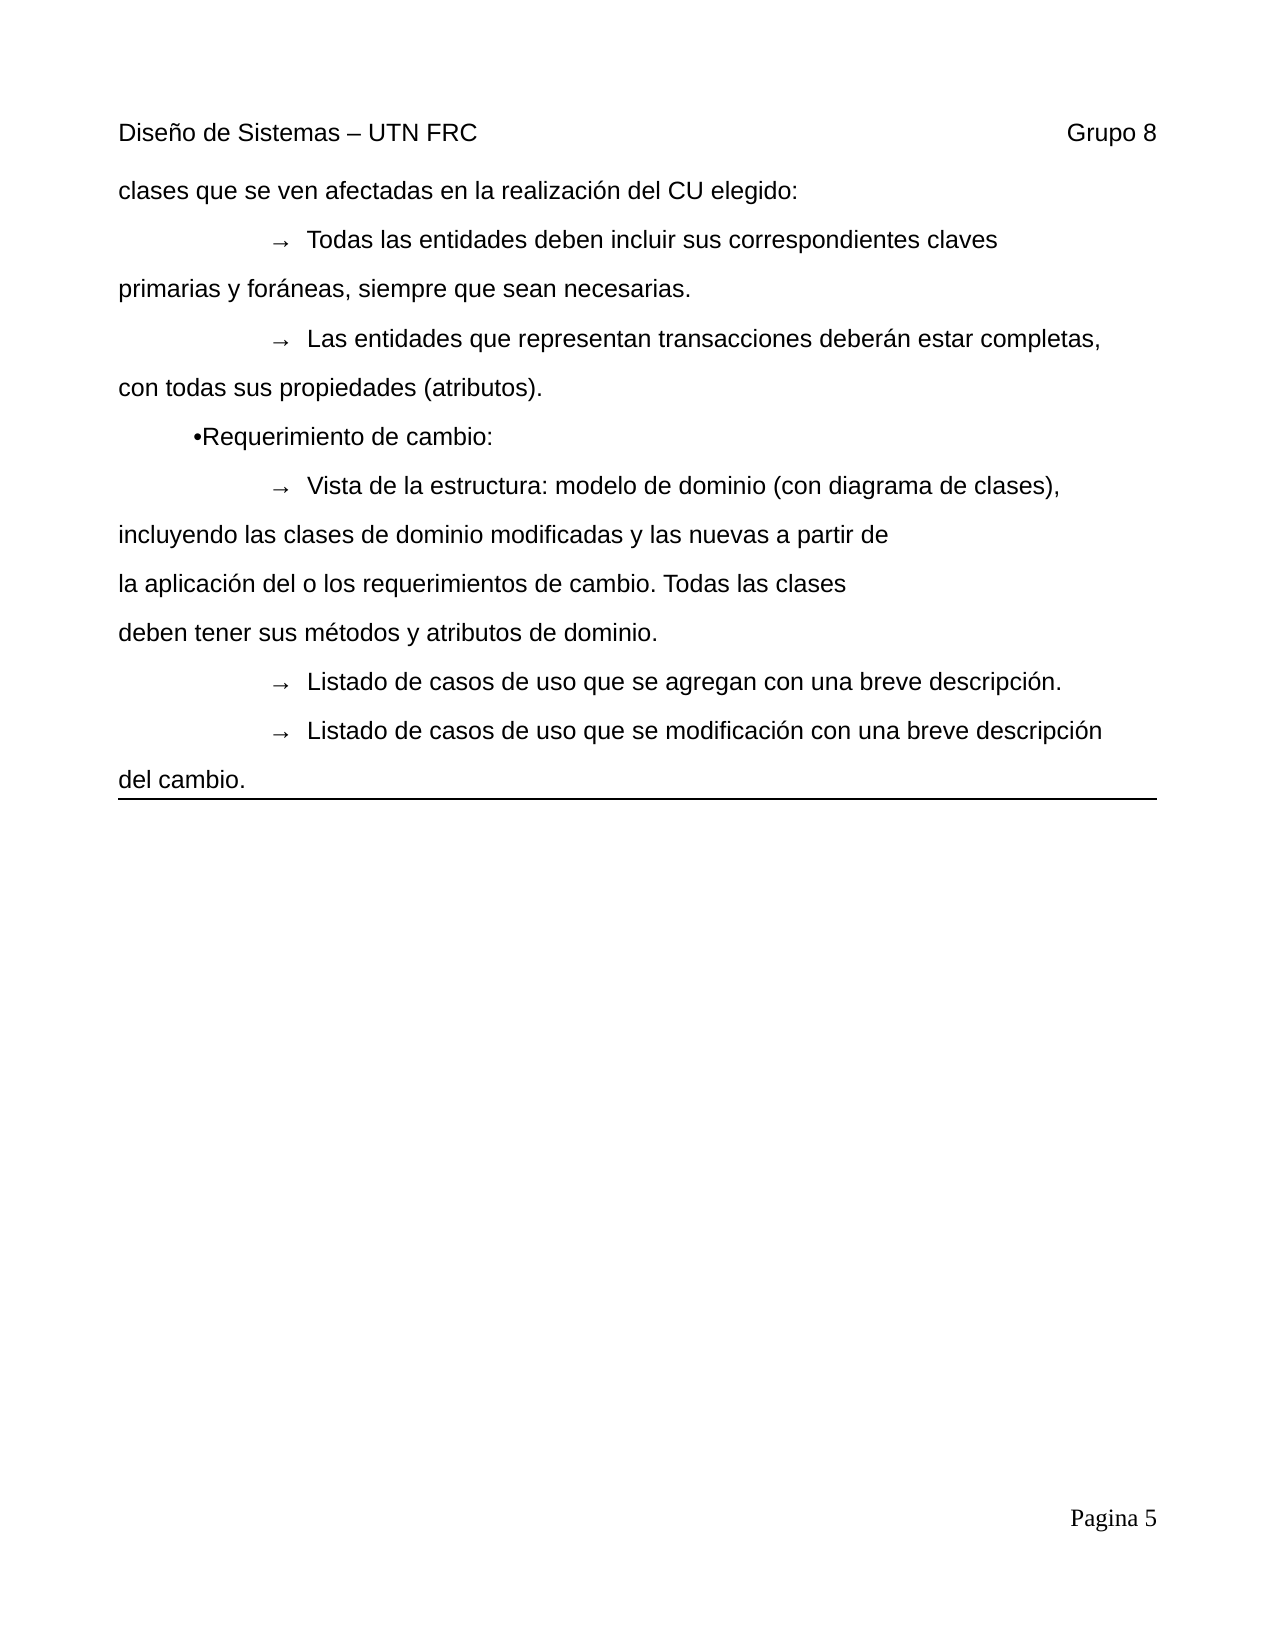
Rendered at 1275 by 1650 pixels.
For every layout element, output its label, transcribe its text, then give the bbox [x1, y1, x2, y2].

text •Requerimiento de cambio: [118, 422, 1157, 450]
text → Vista de la estructura: modelo de dominio (con diagrama de clases), [118, 471, 1157, 499]
text primarias y foráneas, siempre que sean necesarias. [118, 274, 1157, 303]
text → Las entidades que representan transacciones deberán estar completas, [118, 323, 1157, 352]
text → Listado de casos de uso que se agregan con una breve descripción. [118, 667, 1157, 696]
text deben tener sus métodos y atributos de dominio. [118, 618, 1157, 647]
text clases que se ven afectadas en la realización del CU elegido: [118, 176, 1157, 205]
text → Todas las entidades deben incluir sus correspondientes claves [118, 225, 1157, 254]
text del cambio. [118, 765, 1157, 798]
text incluyendo las clases de dominio modificadas y las nuevas a partir de [118, 520, 1157, 548]
text la aplicación del o los requerimientos de cambio. Todas las clases [118, 569, 1157, 598]
text → Listado de casos de uso que se modificación con una breve descripción [118, 716, 1157, 745]
text con todas sus propiedades (atributos). [118, 373, 1157, 401]
